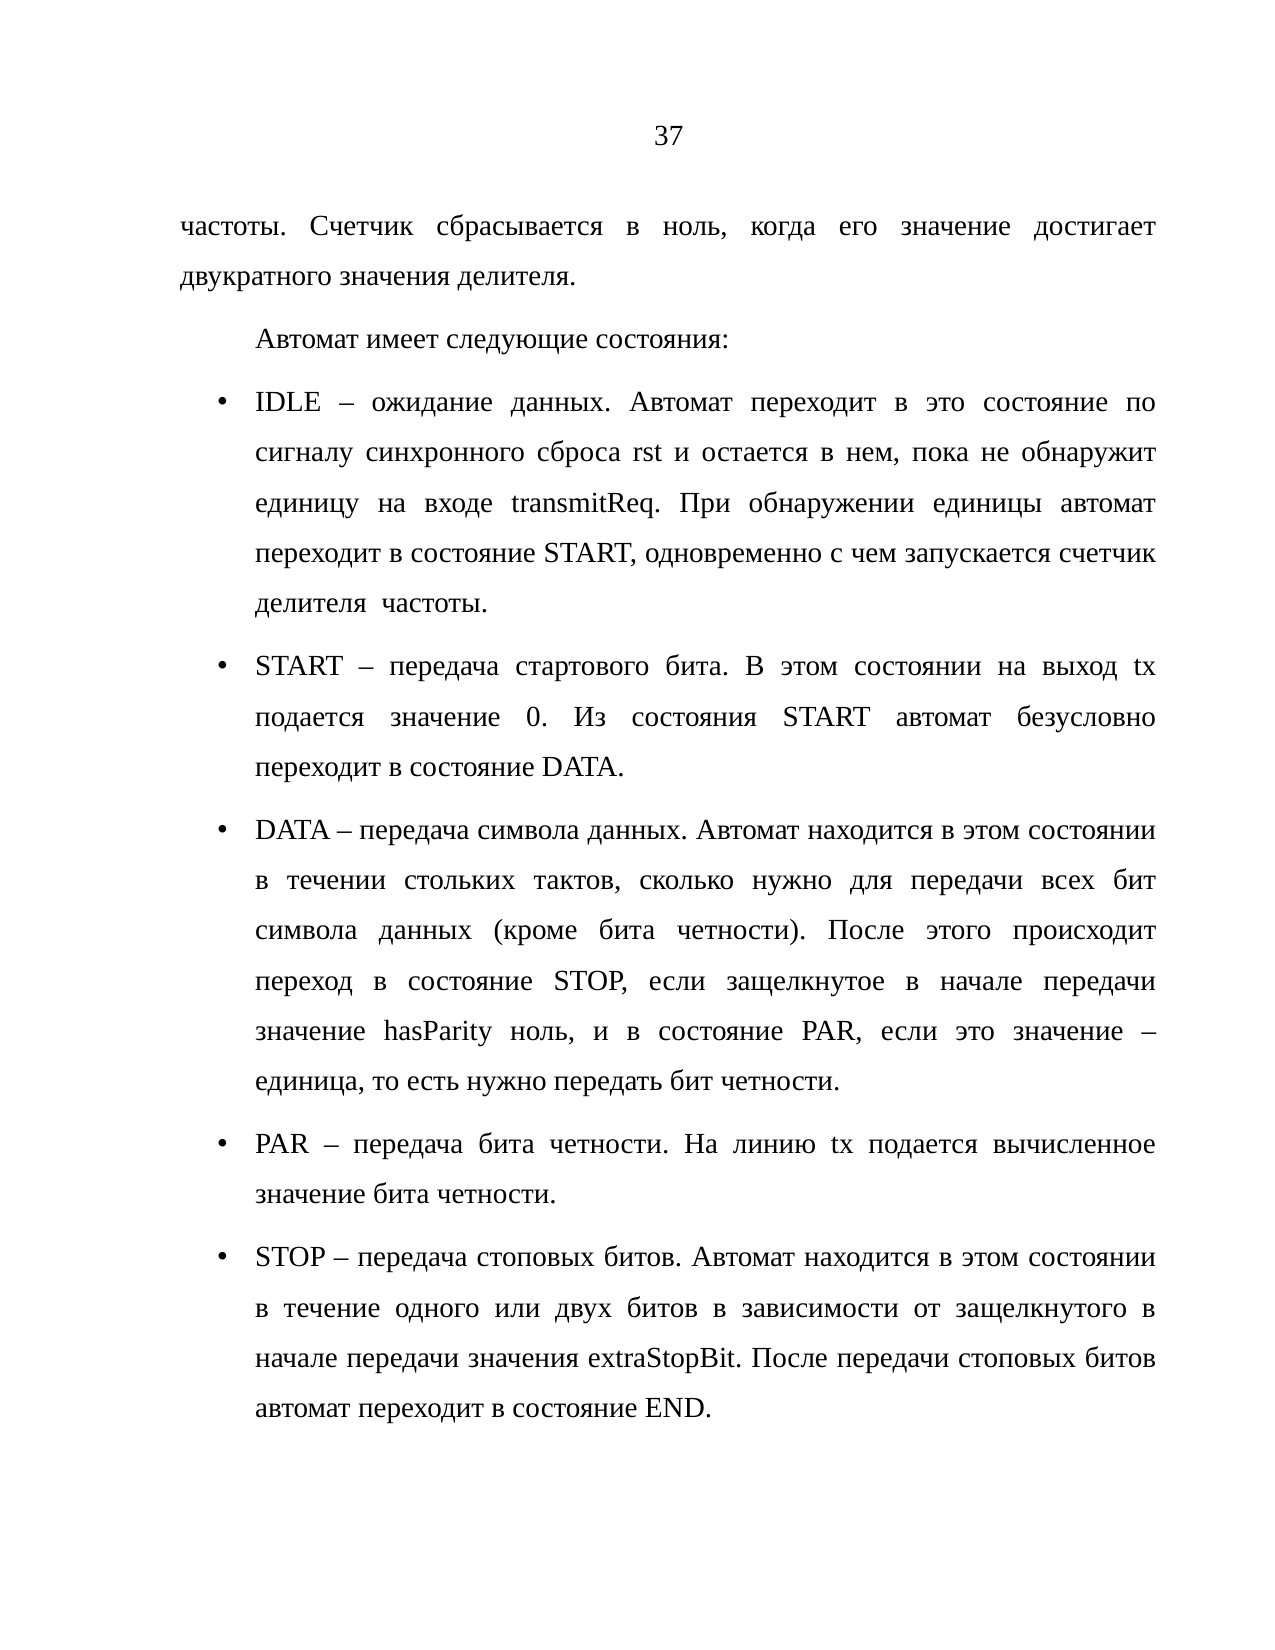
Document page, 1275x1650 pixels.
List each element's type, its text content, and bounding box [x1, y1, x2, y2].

list IDLE – ожидание данных. Автомат переходит в это состояние по сигналу синхронного сброса rst и остается в нем, пока не обнаружит единицу на входе transmitReq. При обнаружении единицы автомат переходит в состояние START, одновременно с чем запускается счетчик делителя частоты. [217, 384, 1157, 619]
list PAR – передача бита четности. На линию tx подается вычисленное значение бита четности. [217, 1126, 1157, 1210]
list DATA – передача символа данных. Автомат находится в этом состоянии в течении стольких тактов, сколько нужно для передачи всех бит символа данных (кроме бита четности). После этого происходит переход в состояние STOP, если защелкнутое в начале передачи значение hasParity ноль, и в состояние PAR, если это значение – единица, то есть нужно передать бит четности. [217, 812, 1157, 1097]
list STOP – передача стоповых битов. Автомат находится в этом состоянии в течение одного или двух битов в зависимости от защелкнутого в начале передачи значения extraStopBit. После передачи стоповых битов автомат переходит в состояние END. [217, 1239, 1157, 1424]
text частоты. Счетчик сбрасывается в ноль, когда его значение достигает двукратного значения делителя. [180, 208, 1157, 292]
text Автомат имеет следующие состояния: [180, 321, 1157, 355]
list START – передача стартового бита. В этом состоянии на выход tx подается значение 0. Из состояния START автомат безусловно переходит в состояние DATA. [217, 648, 1157, 782]
